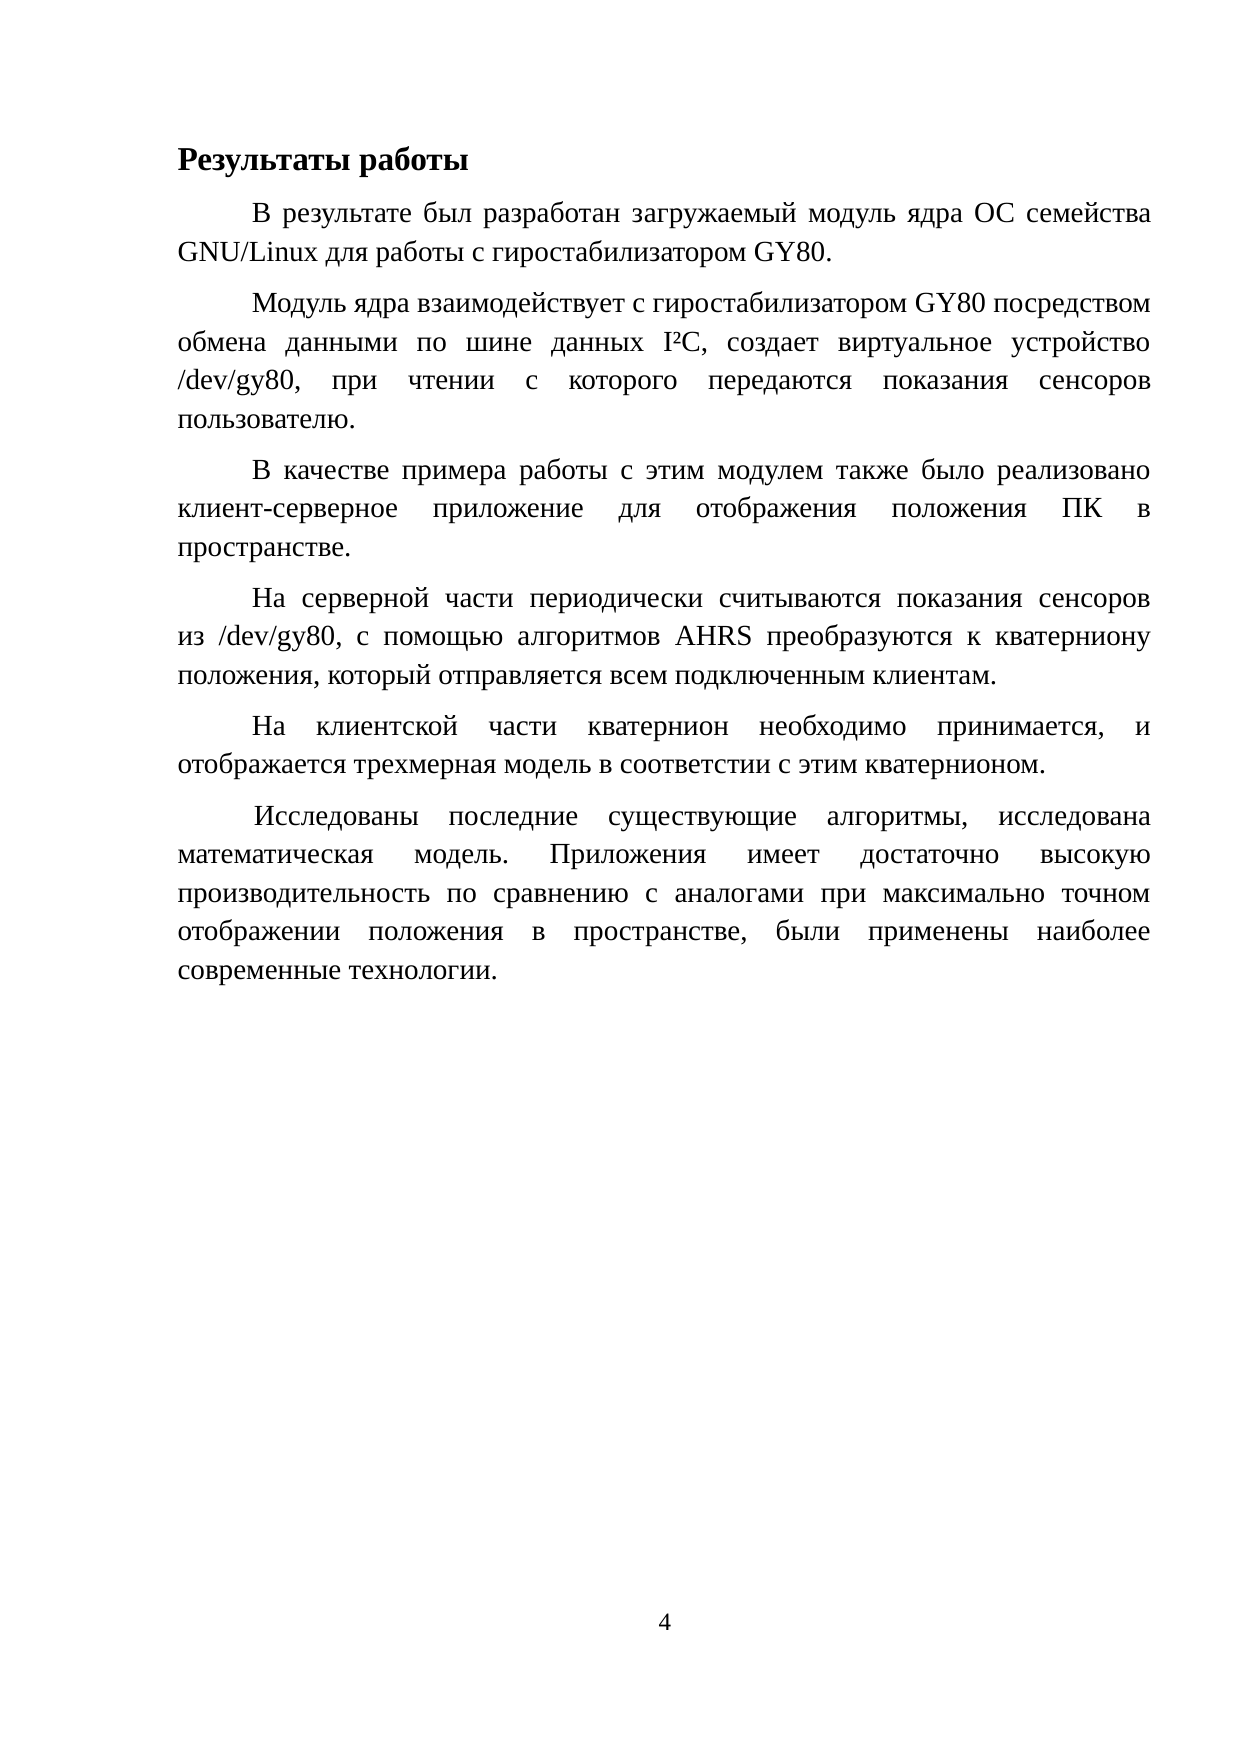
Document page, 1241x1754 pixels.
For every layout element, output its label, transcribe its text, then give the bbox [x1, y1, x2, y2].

text В качестве примера работы с этим модулем также было реализовано клиент-серверное приложение для отображения положения ПК в пространстве. [177, 452, 1152, 562]
subtitle Результаты работы [177, 139, 1152, 177]
text На клиентской части кватернион необходимо принимается, и отображается трехмерная модель в соответстии с этим кватернионом. [177, 708, 1152, 780]
text На серверной части периодически считываются показания сенсоров из /dev/gy80, с помощью алгоритмов AHRS преобразуются к кватерниону положения, который отправляется всем подключенным клиентам. [177, 580, 1152, 691]
text Исследованы последние существующие алгоритмы, исследована математическая модель. Приложения имеет достаточно высокую производительность по сравнению с аналогами при максимально точном отображении положения в пространстве, были применены наиболее современные технологии. [177, 798, 1152, 985]
text Модуль ядра взаимодействует с гиростабилизатором GY80 посредством обмена данными по шине данных I²C, создает виртуальное устройство /dev/gy80, при чтении с которого передаются показания сенсоров пользователю. [177, 285, 1152, 434]
text В результате был разработан загружаемый модуль ядра ОС семейства GNU/Linux для работы с гиростабилизатором GY80. [177, 196, 1152, 268]
